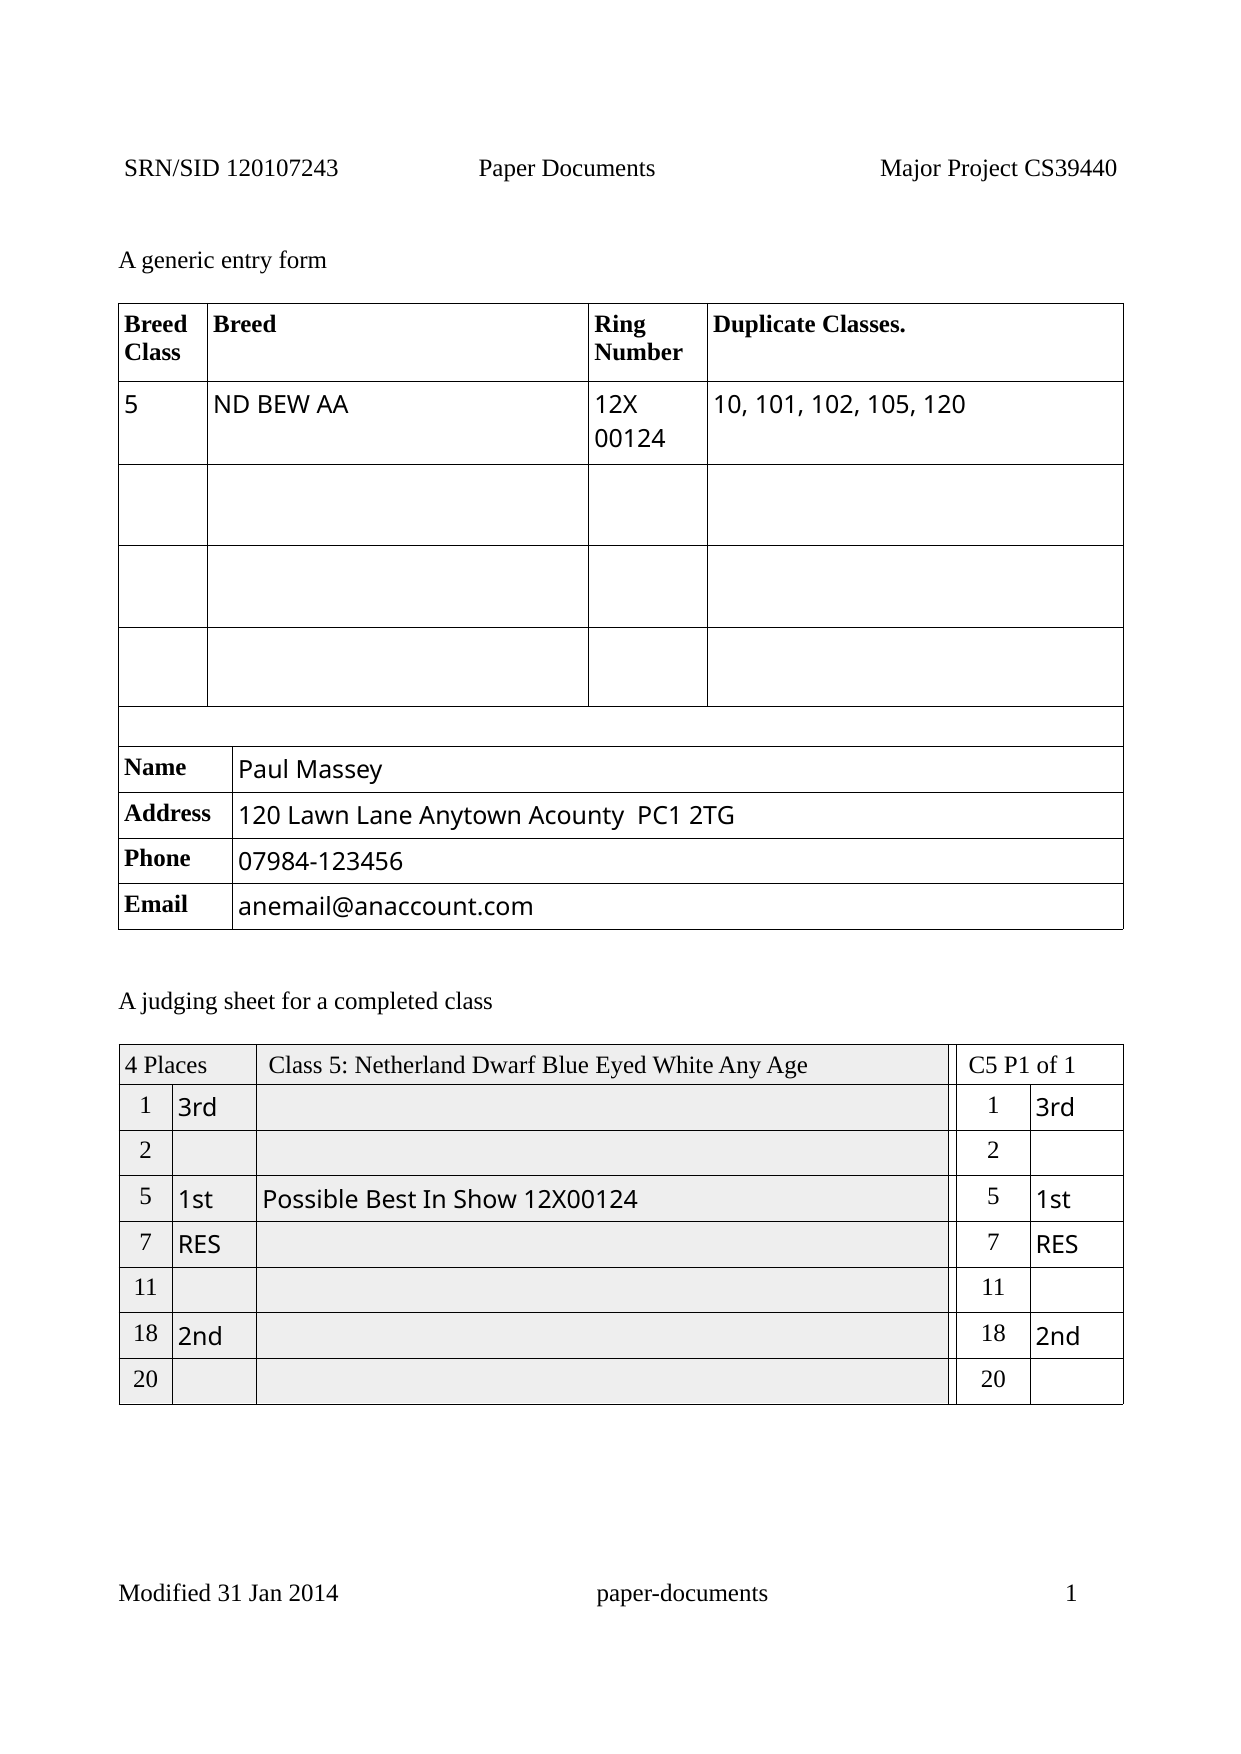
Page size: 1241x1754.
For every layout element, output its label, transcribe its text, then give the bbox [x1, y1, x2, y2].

table_cell [1031, 1131, 1123, 1175]
table_cell [173, 1131, 256, 1175]
table_cell RES [173, 1222, 256, 1267]
table_cell [589, 465, 707, 545]
table_cell 20 [957, 1359, 1030, 1403]
table_cell 1st [1031, 1176, 1123, 1221]
table_cell [589, 628, 707, 706]
table_cell 2 [120, 1131, 172, 1175]
table_cell [949, 1131, 956, 1175]
table_cell 2 [957, 1131, 1030, 1175]
table_cell 20 [120, 1359, 172, 1403]
text A generic entry form [118, 245, 1122, 303]
table_cell 120 Lawn Lane Anytown Acounty PC1 2TG [233, 793, 1123, 837]
table_cell 7 [120, 1222, 172, 1267]
text A judging sheet for a completed class [118, 986, 1122, 1015]
table_cell 11 [957, 1268, 1030, 1312]
table_cell 3rd [173, 1085, 256, 1130]
table_cell [708, 546, 1123, 627]
table_cell Address [119, 793, 232, 837]
table_cell [208, 628, 588, 706]
table_cell [119, 707, 1123, 746]
table_cell 2nd [173, 1313, 256, 1358]
table_cell [949, 1085, 956, 1130]
table_cell [708, 628, 1123, 706]
table_cell [119, 546, 207, 627]
table_cell 1 [120, 1085, 172, 1130]
table_cell 3rd [1031, 1085, 1123, 1130]
table_cell Name [119, 747, 232, 792]
table_cell [949, 1313, 956, 1358]
table_cell [949, 1176, 956, 1221]
table_cell 1st [173, 1176, 256, 1221]
table_cell [119, 465, 207, 545]
table_cell 12X 00124 [589, 382, 707, 464]
table_header 4 Places [120, 1045, 256, 1084]
table_header [949, 1045, 956, 1084]
table_cell anemail@anaccount.com [233, 884, 1123, 929]
table_cell [257, 1131, 948, 1175]
table_cell [257, 1085, 948, 1130]
table_cell [1031, 1268, 1123, 1312]
table_cell 1 [957, 1085, 1030, 1130]
table_cell [949, 1359, 956, 1403]
table_header Duplicate Classes. [708, 304, 1123, 381]
table_cell [208, 465, 588, 545]
table_cell [949, 1222, 956, 1267]
table_cell Possible Best In Show 12X00124 [257, 1176, 948, 1221]
table_cell 2nd [1031, 1313, 1123, 1358]
table_header Class 5: Netherland Dwarf Blue Eyed White Any Age [257, 1045, 948, 1084]
table_cell [257, 1359, 948, 1403]
table_cell [708, 465, 1123, 545]
table_cell [257, 1313, 948, 1358]
table_header Ring Number [589, 304, 707, 381]
table_cell Paul Massey [233, 747, 1123, 792]
table_cell 7 [957, 1222, 1030, 1267]
table_cell 07984-123456 [233, 839, 1123, 883]
table_cell 18 [120, 1313, 172, 1358]
table_cell 10, 101, 102, 105, 120 [708, 382, 1123, 464]
table_cell Email [119, 884, 232, 929]
table_cell ND BEW AA [208, 382, 588, 464]
table_cell [949, 1268, 956, 1312]
table_header Breed [208, 304, 588, 381]
table_cell [173, 1268, 256, 1312]
table_cell [257, 1222, 948, 1267]
table_cell [208, 546, 588, 627]
table_cell [119, 628, 207, 706]
table_header Breed Class [119, 304, 207, 381]
table_cell [1031, 1359, 1123, 1403]
table_header C5 P1 of 1 [957, 1045, 1123, 1084]
table_cell [589, 546, 707, 627]
table_cell [173, 1359, 256, 1403]
table_cell 5 [957, 1176, 1030, 1221]
table_cell [257, 1268, 948, 1312]
table_cell 5 [119, 382, 207, 464]
table_cell RES [1031, 1222, 1123, 1267]
table_cell 11 [120, 1268, 172, 1312]
table_cell Phone [119, 839, 232, 883]
table_cell 18 [957, 1313, 1030, 1358]
table_cell 5 [120, 1176, 172, 1221]
